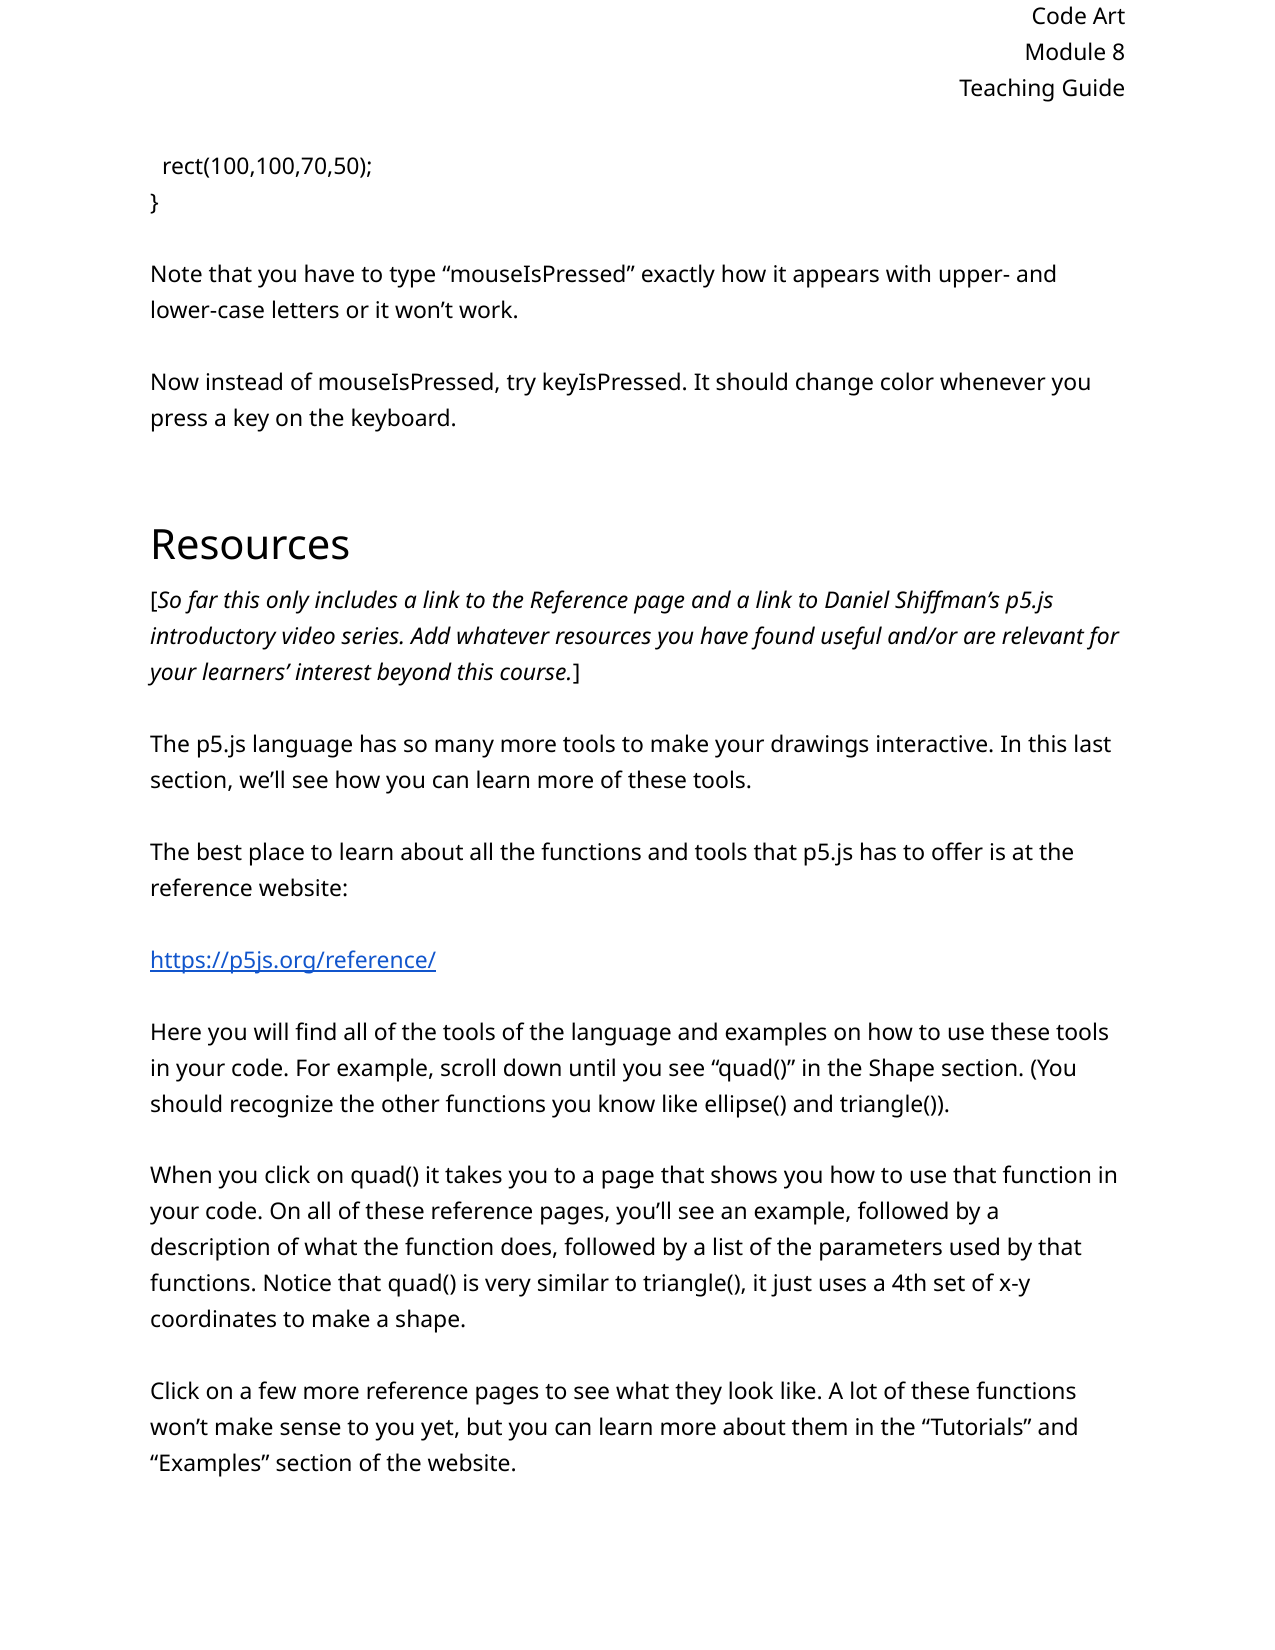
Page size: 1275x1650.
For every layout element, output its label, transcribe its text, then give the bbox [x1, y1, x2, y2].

text Now instead of mouseIsPressed, try keyIsPressed. It should change color whenever you press a key on the keyboard. [150, 366, 1125, 433]
text } [150, 186, 1125, 217]
text The p5.js language has so many more tools to make your drawings interactive. In this last section, we’ll see how you can learn more of these tools. [150, 728, 1125, 795]
text When you click on quad() it takes you to a page that shows you how to use that function in your code. On all of these reference pages, you’ll see an example, followed by a description of what the function does, followed by a list of the parameters used by that functions. Notice that quad() is very similar to triangle(), it just uses a 4th set of x-y coordinates to make a shape. [150, 1159, 1125, 1334]
text The best place to learn about all the functions and tools that p5.js has to offer is at the reference website: [150, 836, 1125, 903]
text [So far this only includes a link to the Reference page and a link to Daniel Shiffman’s p5.js introductory video series. Add whatever resources you have found useful and/or are relevant for your learners’ interest beyond this course.] [150, 584, 1125, 687]
text Here you will find all of the tools of the language and examples on how to use these tools in your code. For example, scroll down until you see “quad()” in the Shape section. (You should recognize the other functions you know like ellipse() and triangle()). [150, 1016, 1125, 1119]
text rect(100,100,70,50); [150, 150, 1125, 181]
text https://p5js.org/reference/ [150, 944, 1125, 975]
text Click on a few more reference pages to see what they look like. A lot of these functions won’t make sense to you yet, but you can learn more about them in the “Tutorials” and “Examples” section of the website. [150, 1375, 1125, 1478]
subtitle Resources [150, 515, 1125, 572]
text Note that you have to type “mouseIsPressed” exactly how it appears with upper- and lower-case letters or it won’t work. [150, 258, 1125, 325]
